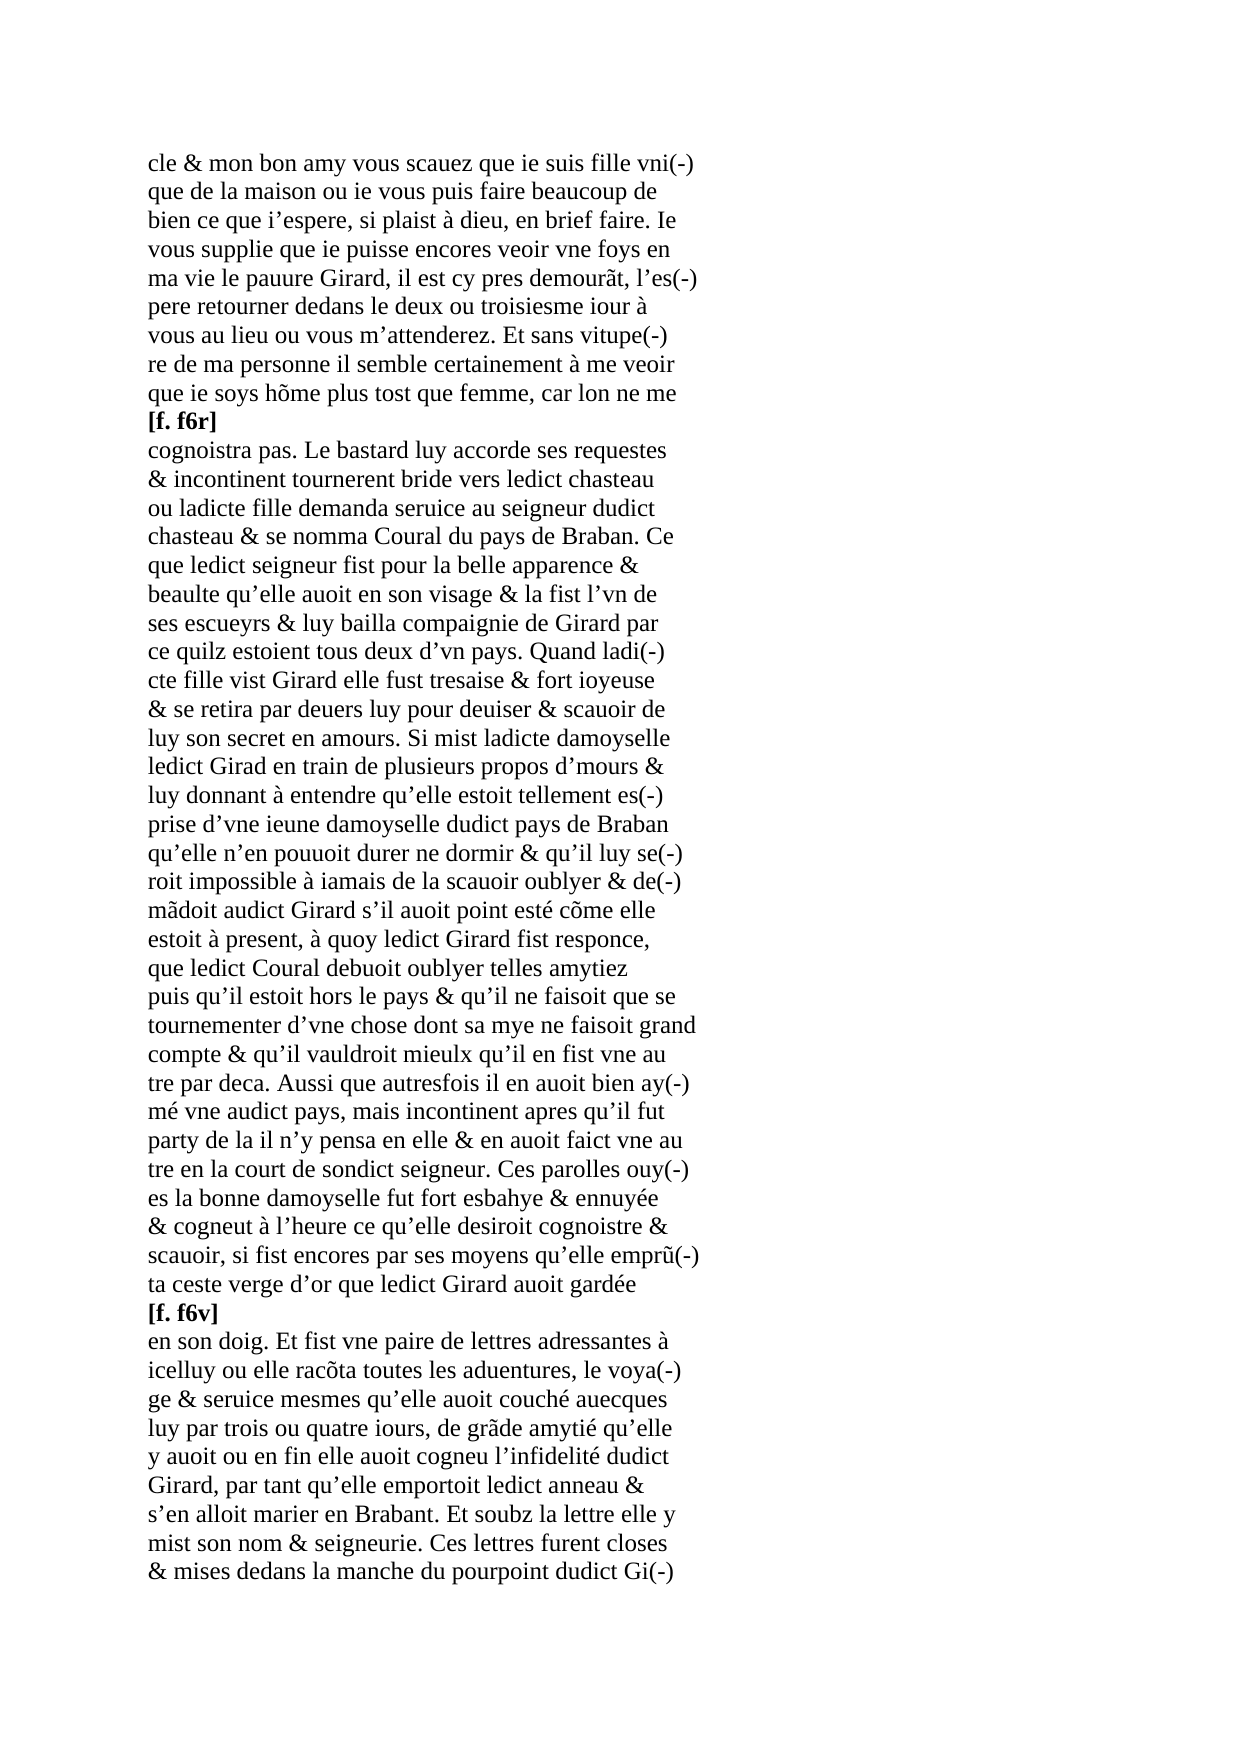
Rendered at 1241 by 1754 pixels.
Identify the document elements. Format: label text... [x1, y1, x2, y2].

text cle & mon bon amy vous scauez que ie suis fille vni(-) que de la maison ou ie vous puis faire beaucoup de bien ce que i’espere, si plaist à dieu, en brief faire. Ie vous supplie que ie puisse encores veoir vne foys en ma vie le pauure Girard, il est cy pres demourãt, l’es(-) pere retourner dedans le deux ou troisiesme iour à vous au lieu ou vous m’attenderez. Et sans vitupe(-) re de ma personne il semble certainement à me veoir que ie soys hõme plus tost que femme, car lon ne me [f. f6r] cognoistra pas. Le bastard luy accorde ses requestes & incontinent tournerent bride vers ledict chasteau ou ladicte fille demanda seruice au seigneur dudict chasteau & se nomma Coural du pays de Braban. Ce que ledict seigneur fist pour la belle apparence & beaulte qu’elle auoit en son visage & la fist l’vn de ses escueyrs & luy bailla compaignie de Girard par ce quilz estoient tous deux d’vn pays. Quand ladi(-) cte fille vist Girard elle fust tresaise & fort ioyeuse & se retira par deuers luy pour deuiser & scauoir de luy son secret en amours. Si mist ladicte damoyselle ledict Girad en train de plusieurs propos d’mours & luy donnant à entendre qu’elle estoit tellement es(-) prise d’vne ieune damoyselle dudict pays de Braban qu’elle n’en pouuoit durer ne dormir & qu’il luy se(-) roit impossible à iamais de la scauoir oublyer & de(-) mãdoit audict Girard s’il auoit point esté cõme elle estoit à present, à quoy ledict Girard fist responce, que ledict Coural debuoit oublyer telles amytiez puis qu’il estoit hors le pays & qu’il ne faisoit que se tournementer d’vne chose dont sa mye ne faisoit grand compte & qu’il vauldroit mieulx qu’il en fist vne au tre par deca. Aussi que autresfois il en auoit bien ay(-) mé vne audict pays, mais incontinent apres qu’il fut party de la il n’y pensa en elle & en auoit faict vne au tre en la court de sondict seigneur. Ces parolles ouy(-) es la bonne damoyselle fut fort esbahye & ennuyée & cogneut à l’heure ce qu’elle desiroit cognoistre & scauoir, si fist encores par ses moyens qu’elle emprũ(-) ta ceste verge d’or que ledict Girard auoit gardée [f. f6v] en son doig. Et fist vne paire de lettres adressantes à icelluy ou elle racõta toutes les aduentures, le voya(-) ge & seruice mesmes qu’elle auoit couché auecques luy par trois ou quatre iours, de grãde amytié qu’elle y auoit ou en fin elle auoit cogneu l’infidelité dudict Girard, par tant qu’elle emportoit ledict anneau & s’en alloit marier en Brabant. Et soubz la lettre elle y mist son nom & seigneurie. Ces lettres furent closes & mises dedans la manche du pourpoint dudict Gi(-) [148, 148, 1093, 1585]
